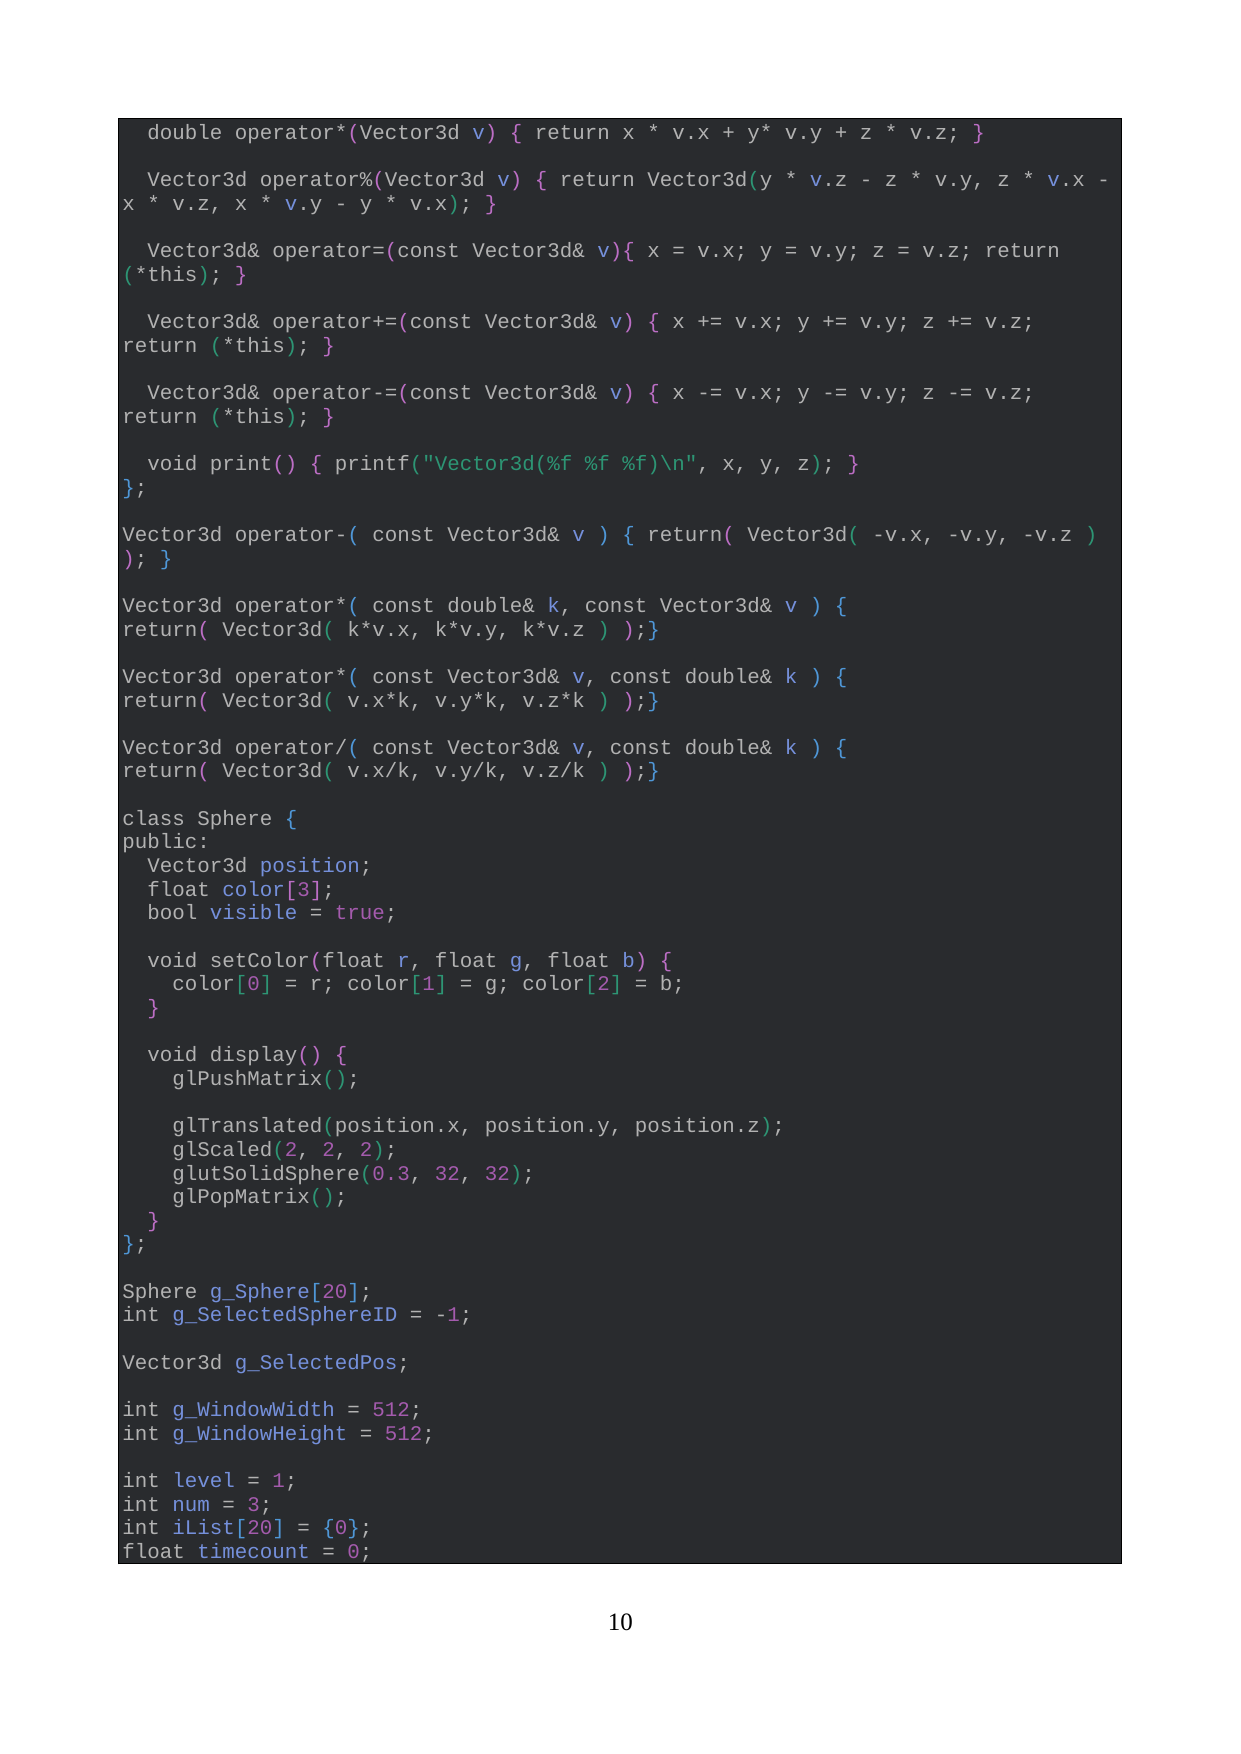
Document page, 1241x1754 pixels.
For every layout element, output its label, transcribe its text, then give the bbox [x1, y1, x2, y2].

text Vector3d operator*( const double& k, const Vector3d& v ) { return( Vector3d( k*v.x, k*v.y, k*v.z ) );} [119, 591, 1121, 638]
text int iList[20] = {0}; [119, 1513, 1121, 1537]
text float timecount = 0; [119, 1537, 1121, 1563]
text class Sphere { [119, 804, 1121, 827]
text glutSolidSphere(0.3, 32, 32); [119, 1158, 1121, 1182]
text } [119, 993, 1121, 1017]
text color[0] = r; color[1] = g; color[2] = b; [119, 969, 1121, 993]
text int num = 3; [119, 1489, 1121, 1513]
text Vector3d operator*( const Vector3d& v, const double& k ) { return( Vector3d( v.x*k, v.y*k, v.z*k ) );} [119, 662, 1121, 709]
text int g_WindowHeight = 512; [119, 1419, 1121, 1442]
text Vector3d operator%(Vector3d v) { return Vector3d(y * v.z - z * v.y, z * v.x - x * v.z, x * v.y - y * v.x); } [119, 165, 1121, 213]
text public: [119, 827, 1121, 851]
text int g_WindowWidth = 512; [119, 1395, 1121, 1419]
text }; [119, 1229, 1121, 1253]
text Vector3d position; [119, 851, 1121, 875]
text Vector3d operator/( const Vector3d& v, const double& k ) { return( Vector3d( v.x/k, v.y/k, v.z/k ) );} [119, 733, 1121, 780]
text Vector3d& operator+=(const Vector3d& v) { x += v.x; y += v.y; z += v.z; return (*this); } [119, 307, 1121, 354]
text } [119, 1206, 1121, 1229]
text Vector3d g_SelectedPos; [119, 1348, 1121, 1371]
text glPopMatrix(); [119, 1182, 1121, 1206]
text Vector3d& operator-=(const Vector3d& v) { x -= v.x; y -= v.y; z -= v.z; return (*this); } [119, 378, 1121, 426]
text bool visible = true; [119, 898, 1121, 922]
text double operator*(Vector3d v) { return x * v.x + y* v.y + z * v.z; } [119, 119, 1121, 142]
text Vector3d operator-( const Vector3d& v ) { return( Vector3d( -v.x, -v.y, -v.z ) ); } [119, 520, 1121, 567]
text glTranslated(position.x, position.y, position.z); [119, 1111, 1121, 1135]
text void display() { [119, 1040, 1121, 1064]
text int level = 1; [119, 1466, 1121, 1489]
text int g_SelectedSphereID = -1; [119, 1300, 1121, 1324]
text Vector3d& operator=(const Vector3d& v){ x = v.x; y = v.y; z = v.z; return (*this); } [119, 236, 1121, 284]
text glScaled(2, 2, 2); [119, 1135, 1121, 1158]
text float color[3]; [119, 875, 1121, 898]
text void print() { printf("Vector3d(%f %f %f)\n", x, y, z); } [119, 449, 1121, 473]
text }; [119, 473, 1121, 496]
text Sphere g_Sphere[20]; [119, 1277, 1121, 1300]
text glPushMatrix(); [119, 1064, 1121, 1088]
text void setColor(float r, float g, float b) { [119, 946, 1121, 969]
